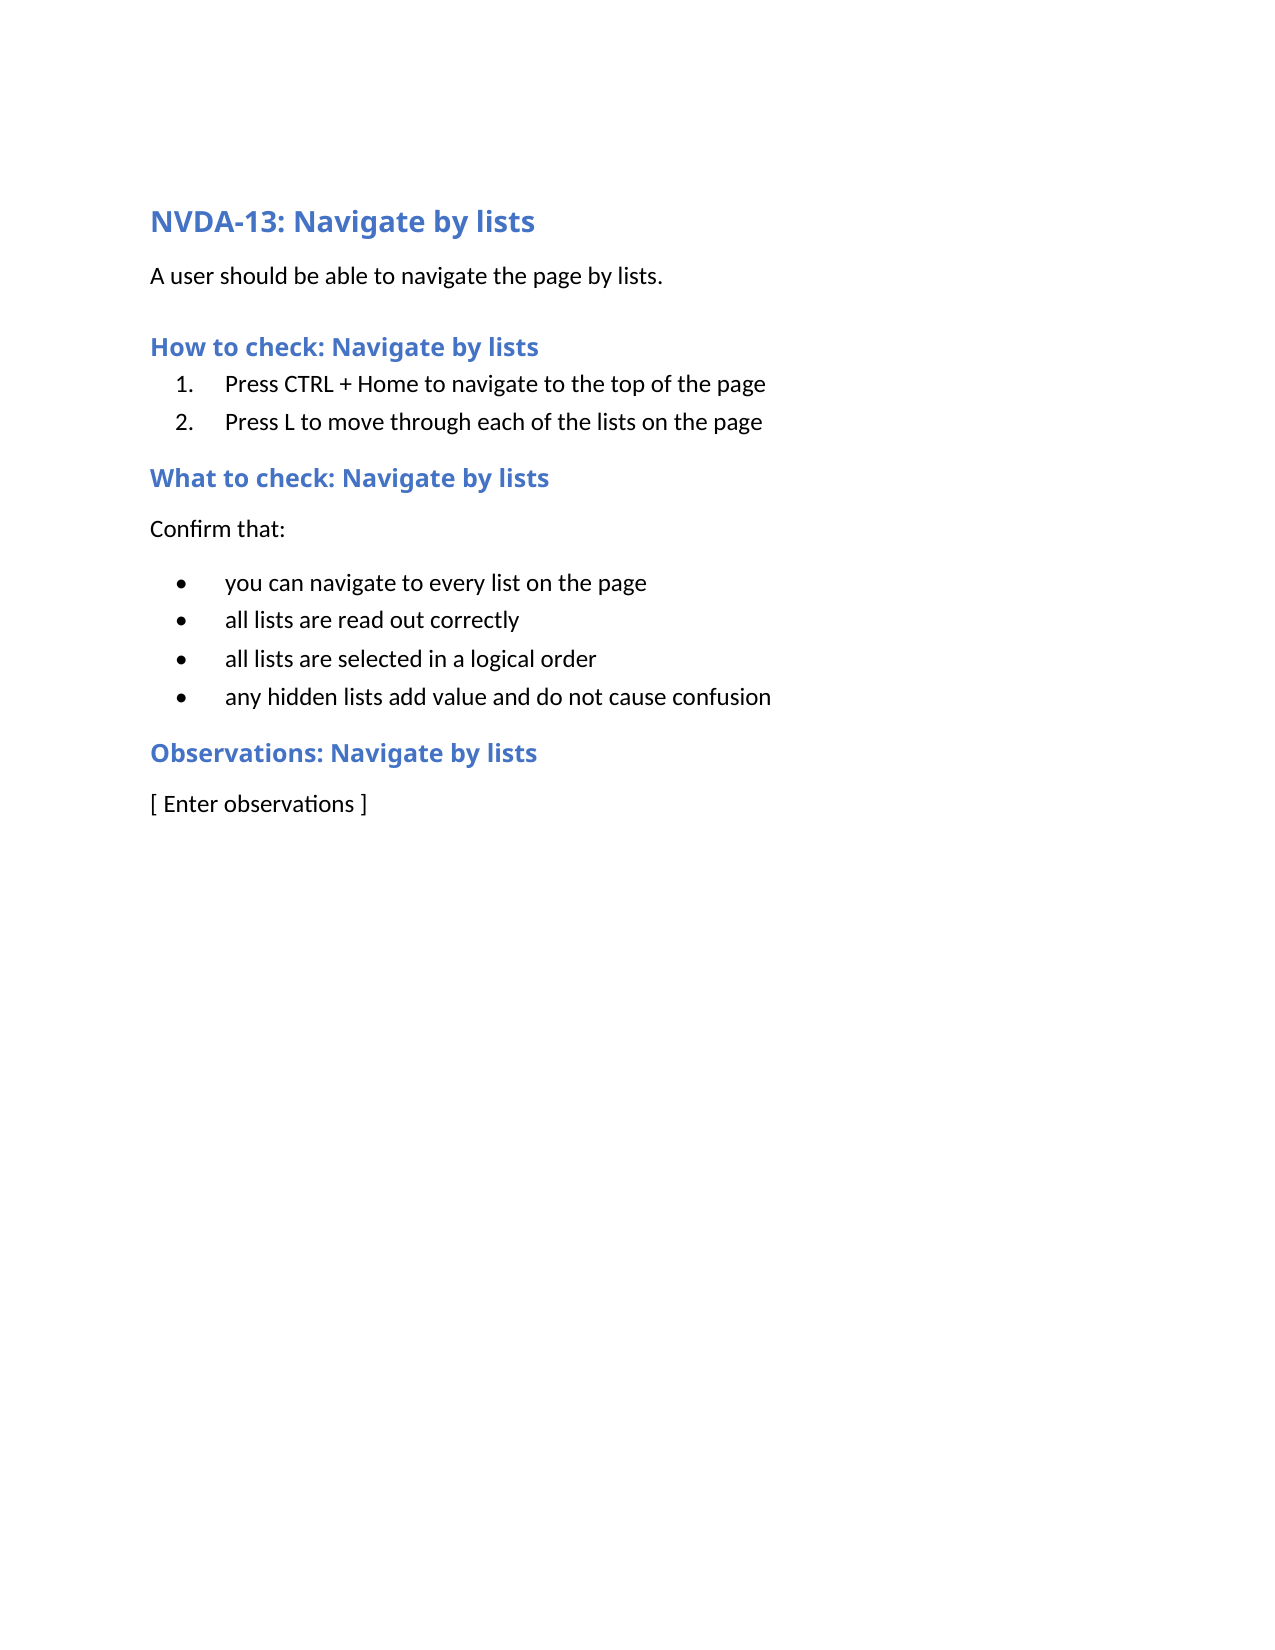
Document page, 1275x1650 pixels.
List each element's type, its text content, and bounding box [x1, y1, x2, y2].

list you can navigate to every list on the page [175, 567, 1125, 597]
subtitle What to check: Navigate by lists [150, 461, 1125, 495]
subtitle Observations: Navigate by lists [150, 736, 1125, 770]
subtitle NVDA-13: Navigate by lists [150, 201, 1125, 241]
text Confirm that: [150, 514, 1125, 544]
list all lists are selected in a logical order [175, 643, 1125, 673]
text [ Enter observations ] [150, 789, 1125, 819]
list Press L to move through each of the lists on the page [175, 406, 1125, 436]
text A user should be able to navigate the page by lists. [150, 260, 1125, 290]
list Press CTRL + Home to navigate to the top of the page [175, 368, 1125, 398]
subtitle How to check: Navigate by lists [150, 330, 1125, 364]
list all lists are read out correctly [175, 605, 1125, 635]
list any hidden lists add value and do not cause confusion [175, 681, 1125, 711]
